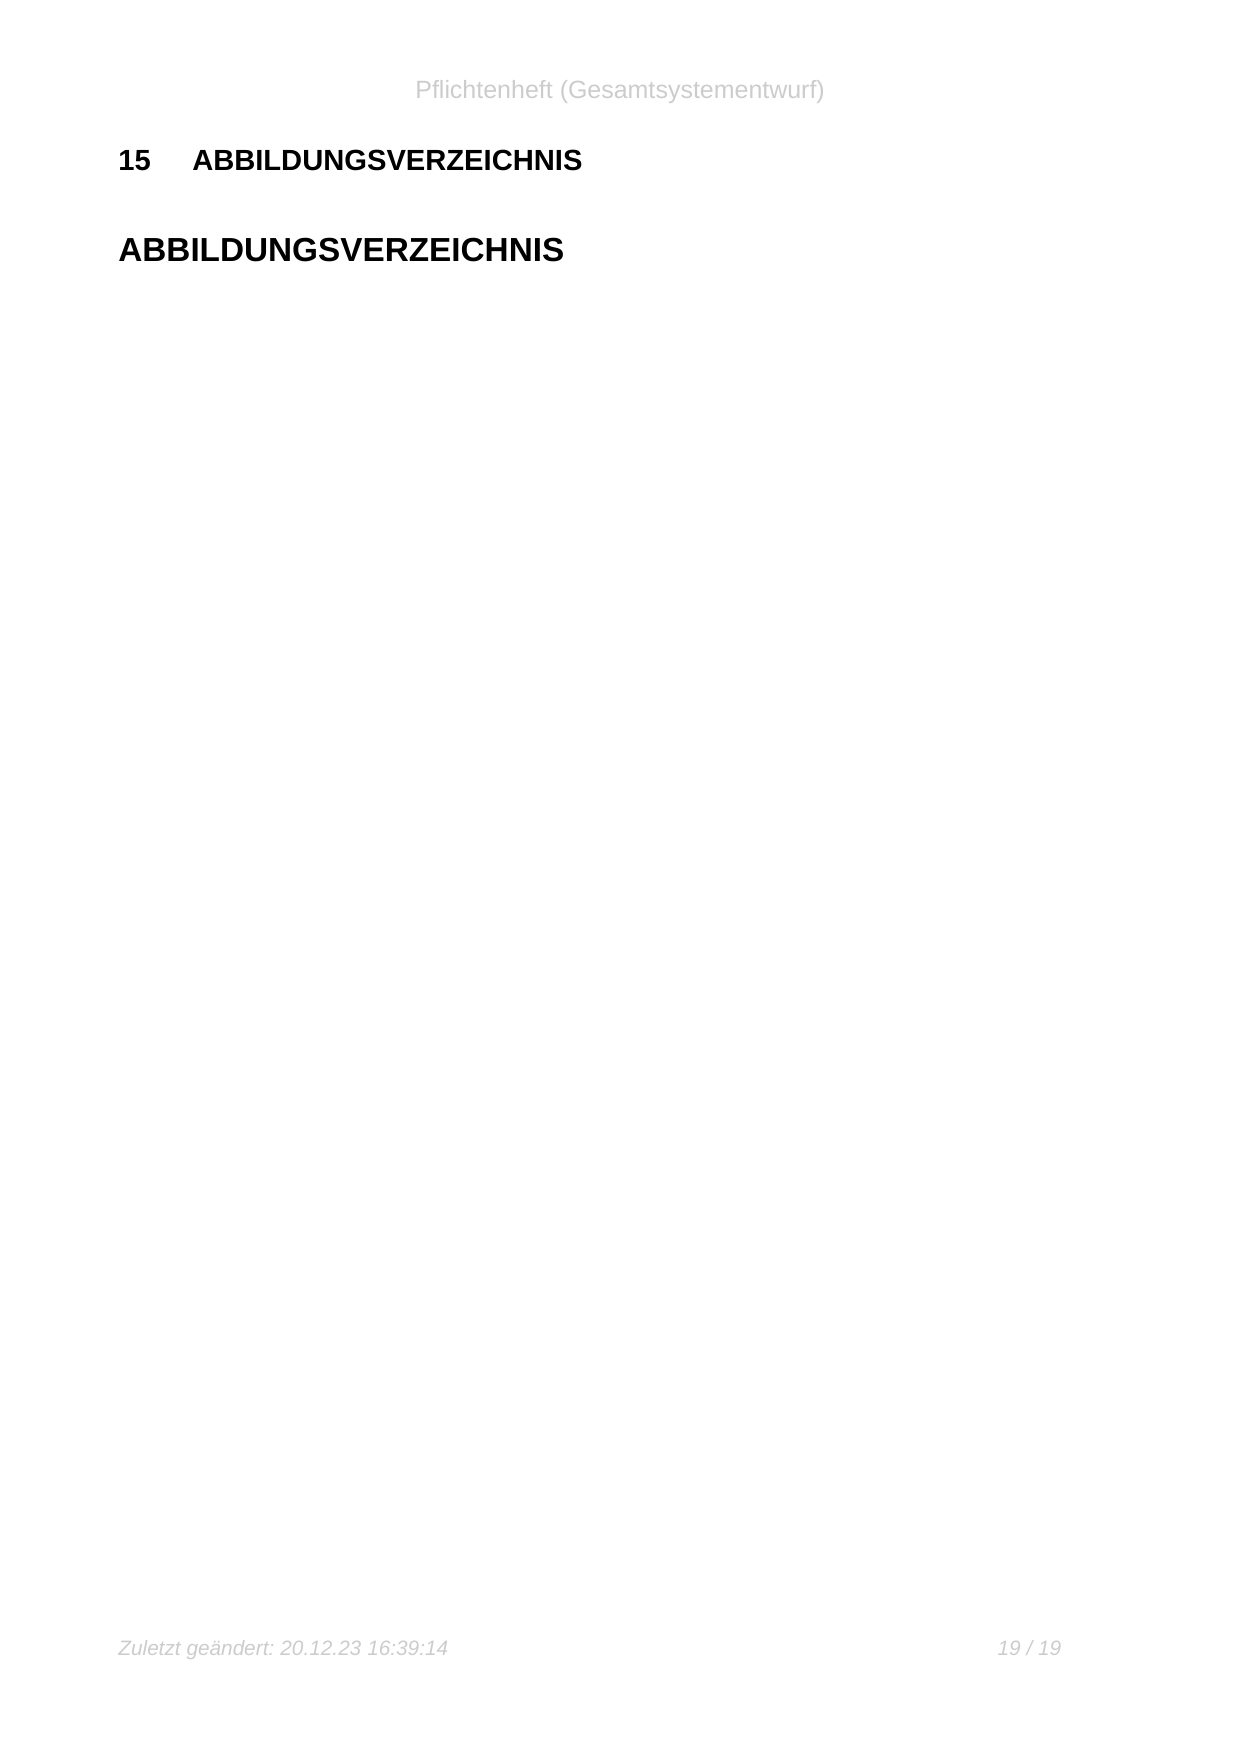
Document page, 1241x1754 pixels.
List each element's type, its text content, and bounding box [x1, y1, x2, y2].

subtitle Abbildungsverzeichnis [118, 230, 1122, 269]
subtitle Abbildungsverzeichnis [118, 143, 1122, 177]
